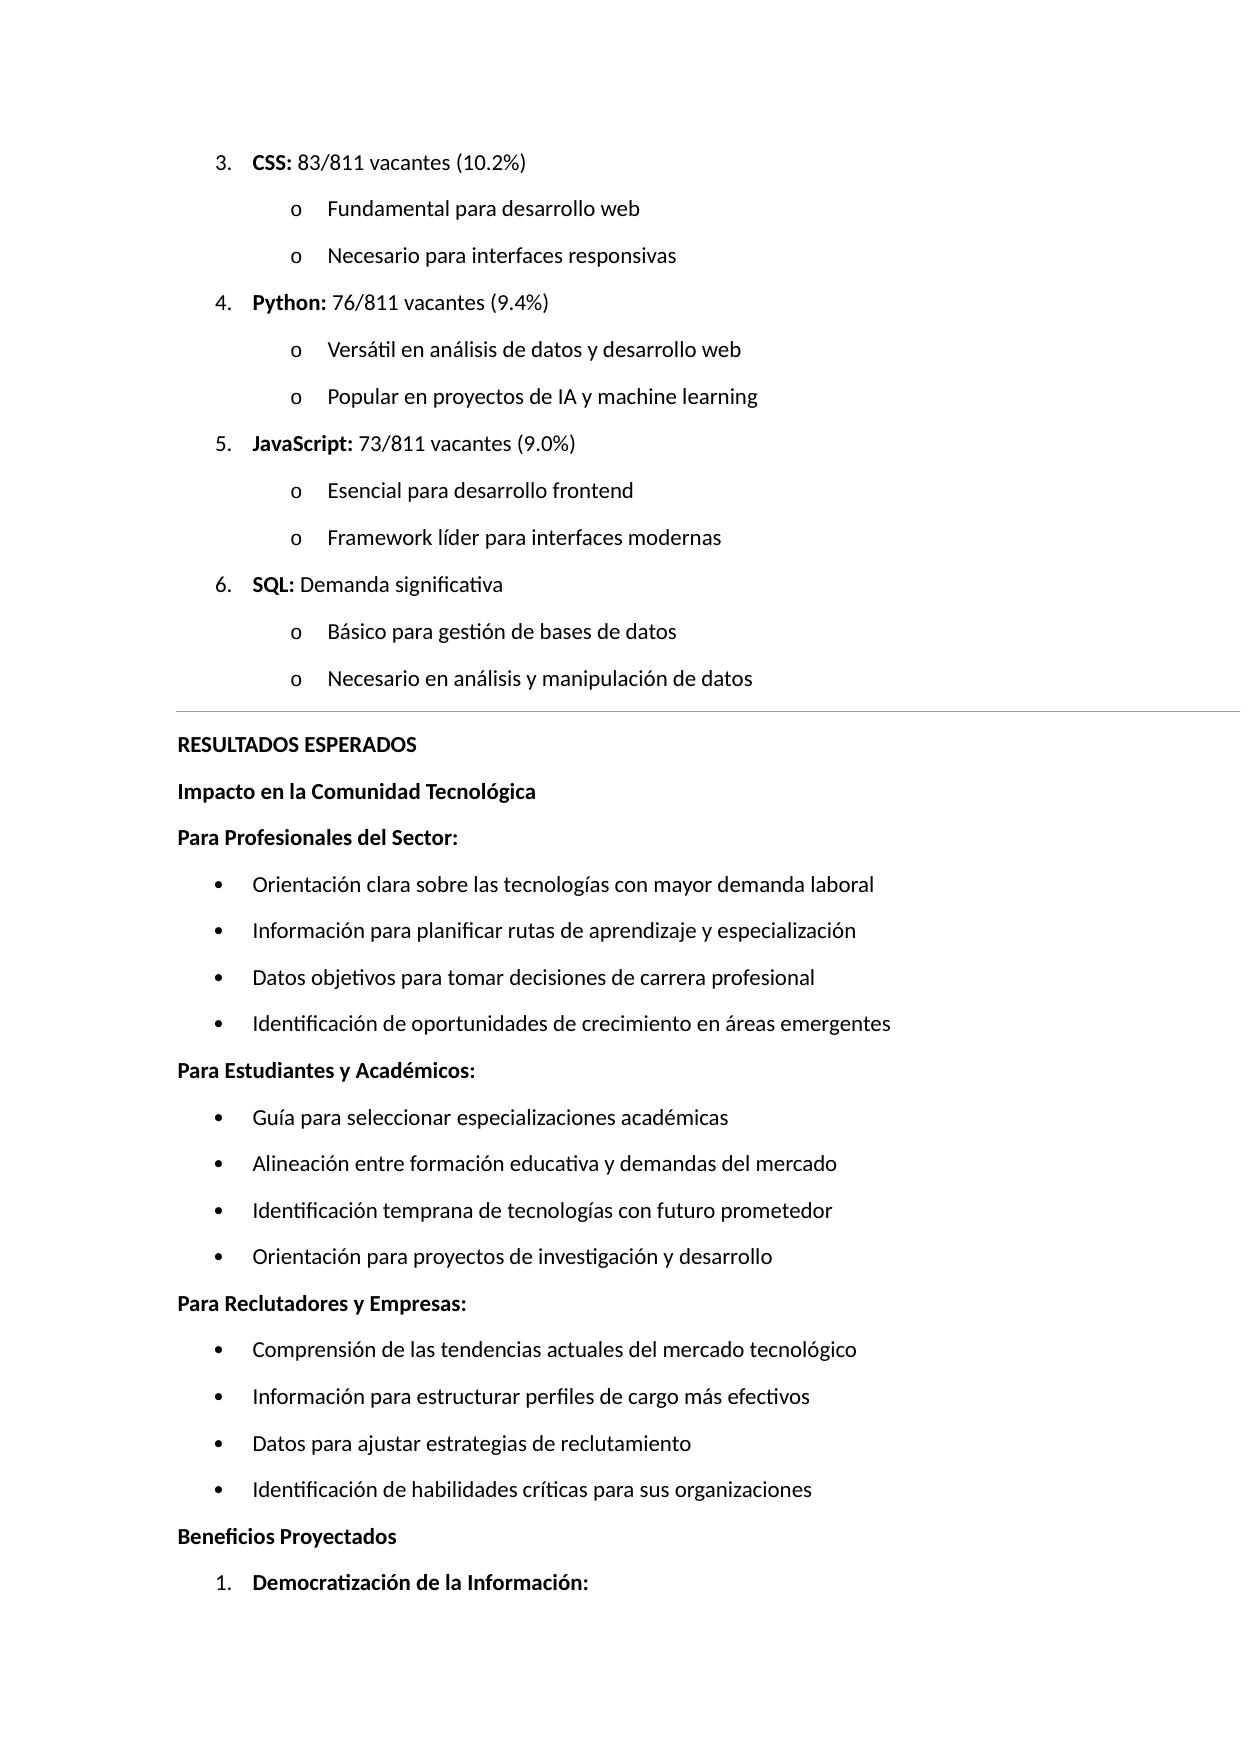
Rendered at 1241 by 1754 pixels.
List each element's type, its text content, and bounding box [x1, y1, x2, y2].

list CSS: 83/811 vacantes (10.2%) [215, 148, 1063, 176]
list Información para planificar rutas de aprendizaje y especialización [215, 916, 1063, 944]
list Framework líder para interfaces modernas [290, 523, 1063, 552]
text Para Profesionales del Sector: [177, 823, 1063, 851]
list Básico para gestión de bases de datos [290, 617, 1063, 646]
list Orientación clara sobre las tecnologías con mayor demanda laboral [215, 870, 1063, 898]
list Datos para ajustar estrategias de reclutamiento [215, 1429, 1063, 1457]
list Necesario en análisis y manipulación de datos [290, 664, 1063, 693]
list JavaScript: 73/811 vacantes (9.0%) [215, 429, 1063, 457]
list Identificación de oportunidades de crecimiento en áreas emergentes [215, 1009, 1063, 1038]
list Democratización de la Información: [215, 1568, 1063, 1596]
list SQL: Demanda significativa [215, 570, 1063, 598]
list Comprensión de las tendencias actuales del mercado tecnológico [215, 1336, 1063, 1363]
list Orientación para proyectos de investigación y desarrollo [215, 1242, 1063, 1270]
list Datos objetivos para tomar decisiones de carrera profesional [215, 963, 1063, 991]
text RESULTADOS ESPERADOS [177, 730, 1063, 758]
list Popular en proyectos de IA y machine learning [290, 382, 1063, 411]
list Fundamental para desarrollo web [290, 194, 1063, 223]
list Python: 76/811 vacantes (9.4%) [215, 288, 1063, 317]
text Para Reclutadores y Empresas: [177, 1289, 1063, 1317]
list Identificación temprana de tecnologías con futuro prometedor [215, 1196, 1063, 1224]
list Identificación de habilidades críticas para sus organizaciones [215, 1475, 1063, 1503]
list Necesario para interfaces responsivas [290, 241, 1063, 270]
list Guía para seleccionar especializaciones académicas [215, 1103, 1063, 1131]
text Impacto en la Comunidad Tecnológica [177, 777, 1063, 805]
text Para Estudiantes y Académicos: [177, 1056, 1063, 1084]
list Versátil en análisis de datos y desarrollo web [290, 335, 1063, 364]
list Alineación entre formación educativa y demandas del mercado [215, 1149, 1063, 1177]
list Esencial para desarrollo frontend [290, 476, 1063, 504]
list Información para estructurar perfiles de cargo más efectivos [215, 1382, 1063, 1410]
text Beneficios Proyectados [177, 1522, 1063, 1550]
